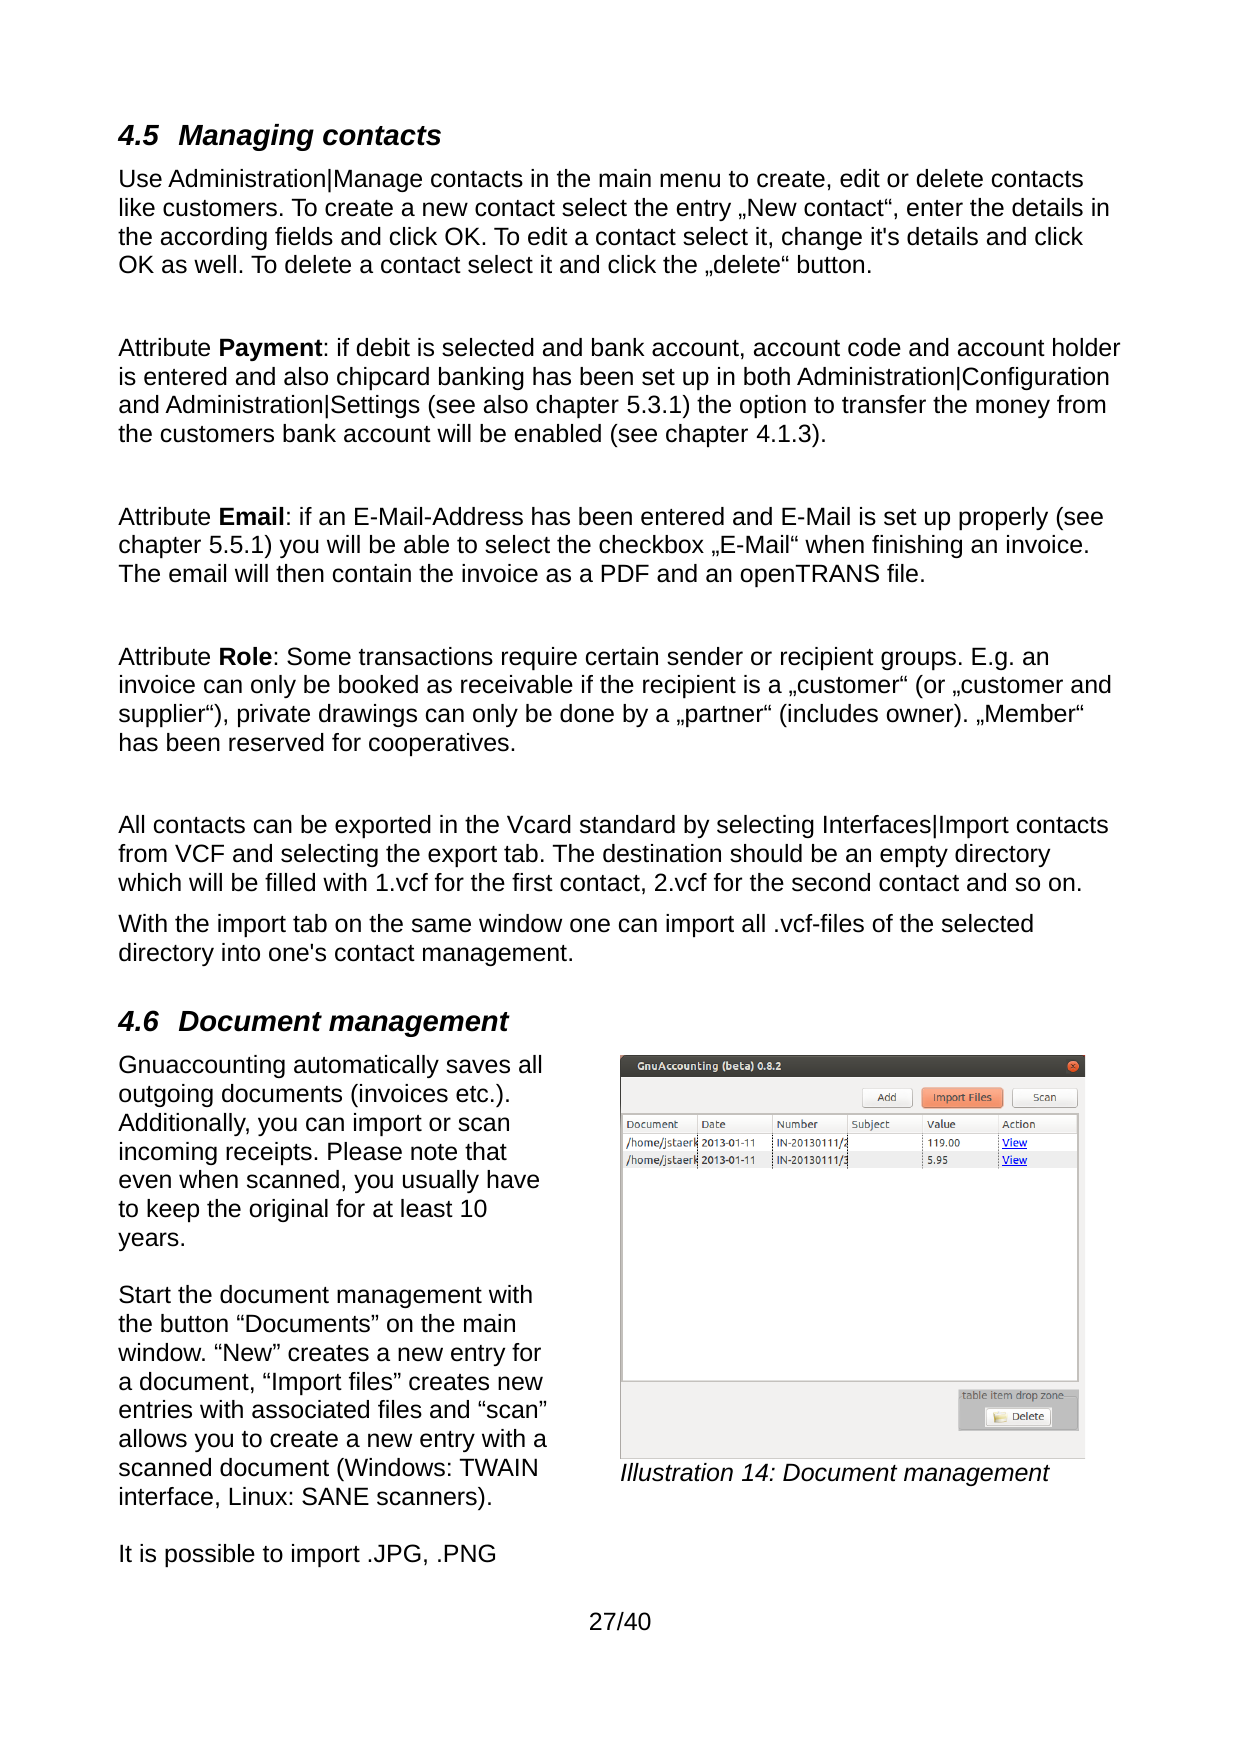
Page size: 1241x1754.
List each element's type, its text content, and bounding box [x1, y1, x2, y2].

text It is possible to import .JPG, .PNG [118, 1539, 1122, 1568]
text Illustration 14: Document management [620, 1459, 1085, 1487]
subtitle Managing contacts [118, 118, 1122, 152]
text Start the document management with the button “Documents” on the main window. “New” creates a new entry for a document, “Import files” creates new entries with associated files and “scan” allows you to create a new entry with a scanned document (Windows: TWAIN interface, Linux: SANE scanners). [118, 1280, 1122, 1510]
text Gnuaccounting automatically saves all outgoing documents (invoices etc.). Additionally, you can import or scan incoming receipts. Please note that even when scanned, you usually have to keep the original for at least 10 years. [118, 1043, 1122, 1251]
subtitle Document management [118, 1004, 1122, 1038]
text Use Administration|Manage contacts in the main menu to create, edit or delete contacts like customers. To create a new contact select the entry „New contact“, enter the details in the according fields and click OK. To edit a contact select it, change it's details and click OK as well. To delete a contact select it and click the „delete“ button. [118, 164, 1122, 279]
text Attribute Role: Some transactions require certain sender or recipient groups. E.g. an invoice can only be booked as receivable if the recipient is a „customer“ (or „customer and supplier“), private drawings can only be done by a „partner“ (includes owner). „Member“ has been reserved for cooperatives. [118, 642, 1122, 757]
text All contacts can be exported in the Vcard standard by selecting Interfaces|Import contacts from VCF and selecting the export tab. The destination should be an empty directory which will be filled with 1.vcf for the first contact, 2.vcf for the second contact and so on. [118, 810, 1122, 897]
picture [620, 1055, 1086, 1459]
text Attribute Payment: if debit is selected and bank account, account code and account holder is entered and also chipcard banking has been set up in both Administration|Configuration and Administration|Settings (see also chapter 5.3.1) the option to transfer the money from the customers bank account will be enabled (see chapter 4.1.3). [118, 333, 1122, 448]
text Attribute Email: if an E-Mail-Address has been entered and E-Mail is set up properly (see chapter 5.5.1) you will be able to select the checkbox „E-Mail“ when finishing an invoice. The email will then contain the invoice as a PDF and an openTRANS file. [118, 502, 1122, 588]
text With the import tab on the same window one can import all .vcf-files of the selected directory into one's contact management. [118, 909, 1122, 967]
